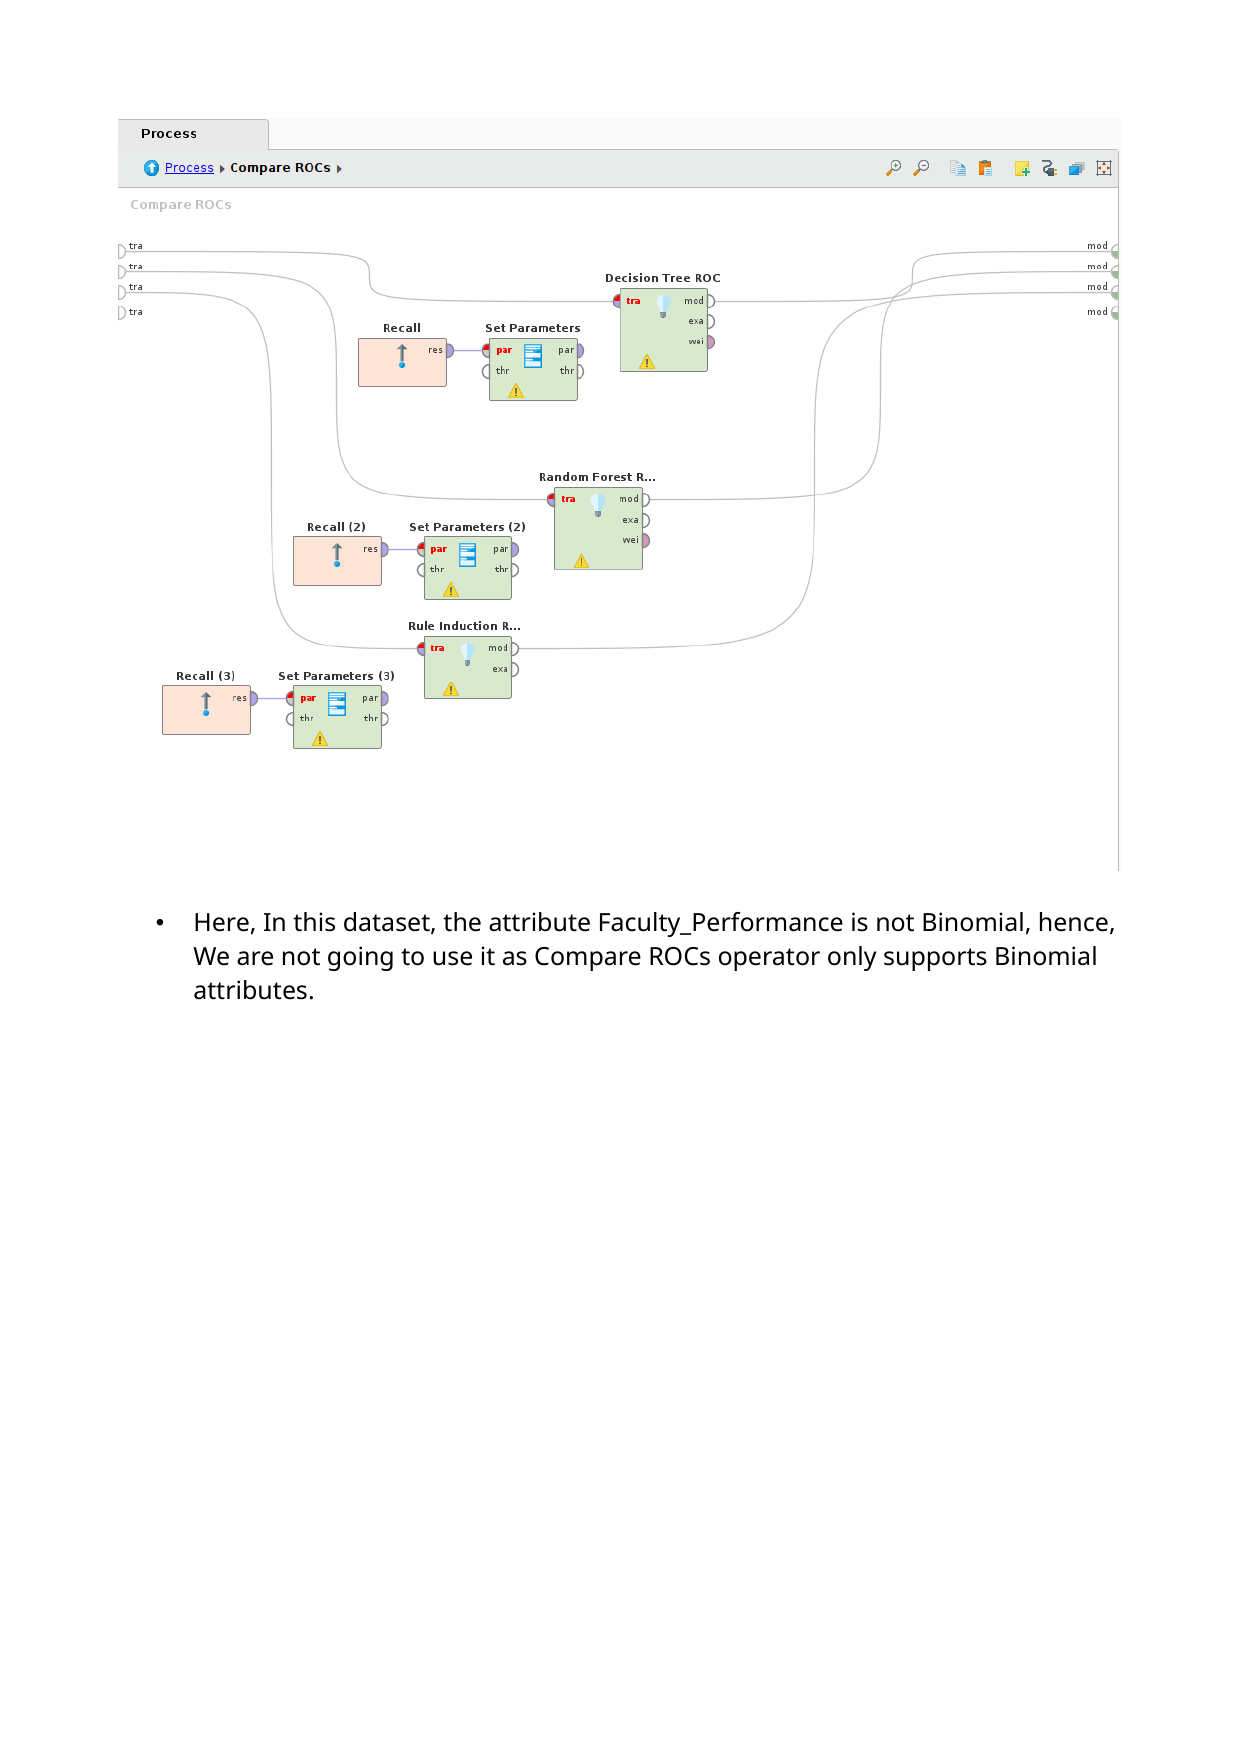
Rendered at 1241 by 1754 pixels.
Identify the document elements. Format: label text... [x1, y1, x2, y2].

list Here, In this dataset, the attribute Faculty_Performance is not Binomial, hence, We are not going to use it as Compare ROCs operator only supports Binomial attributes. [156, 905, 1122, 1007]
picture [118, 118, 1123, 871]
